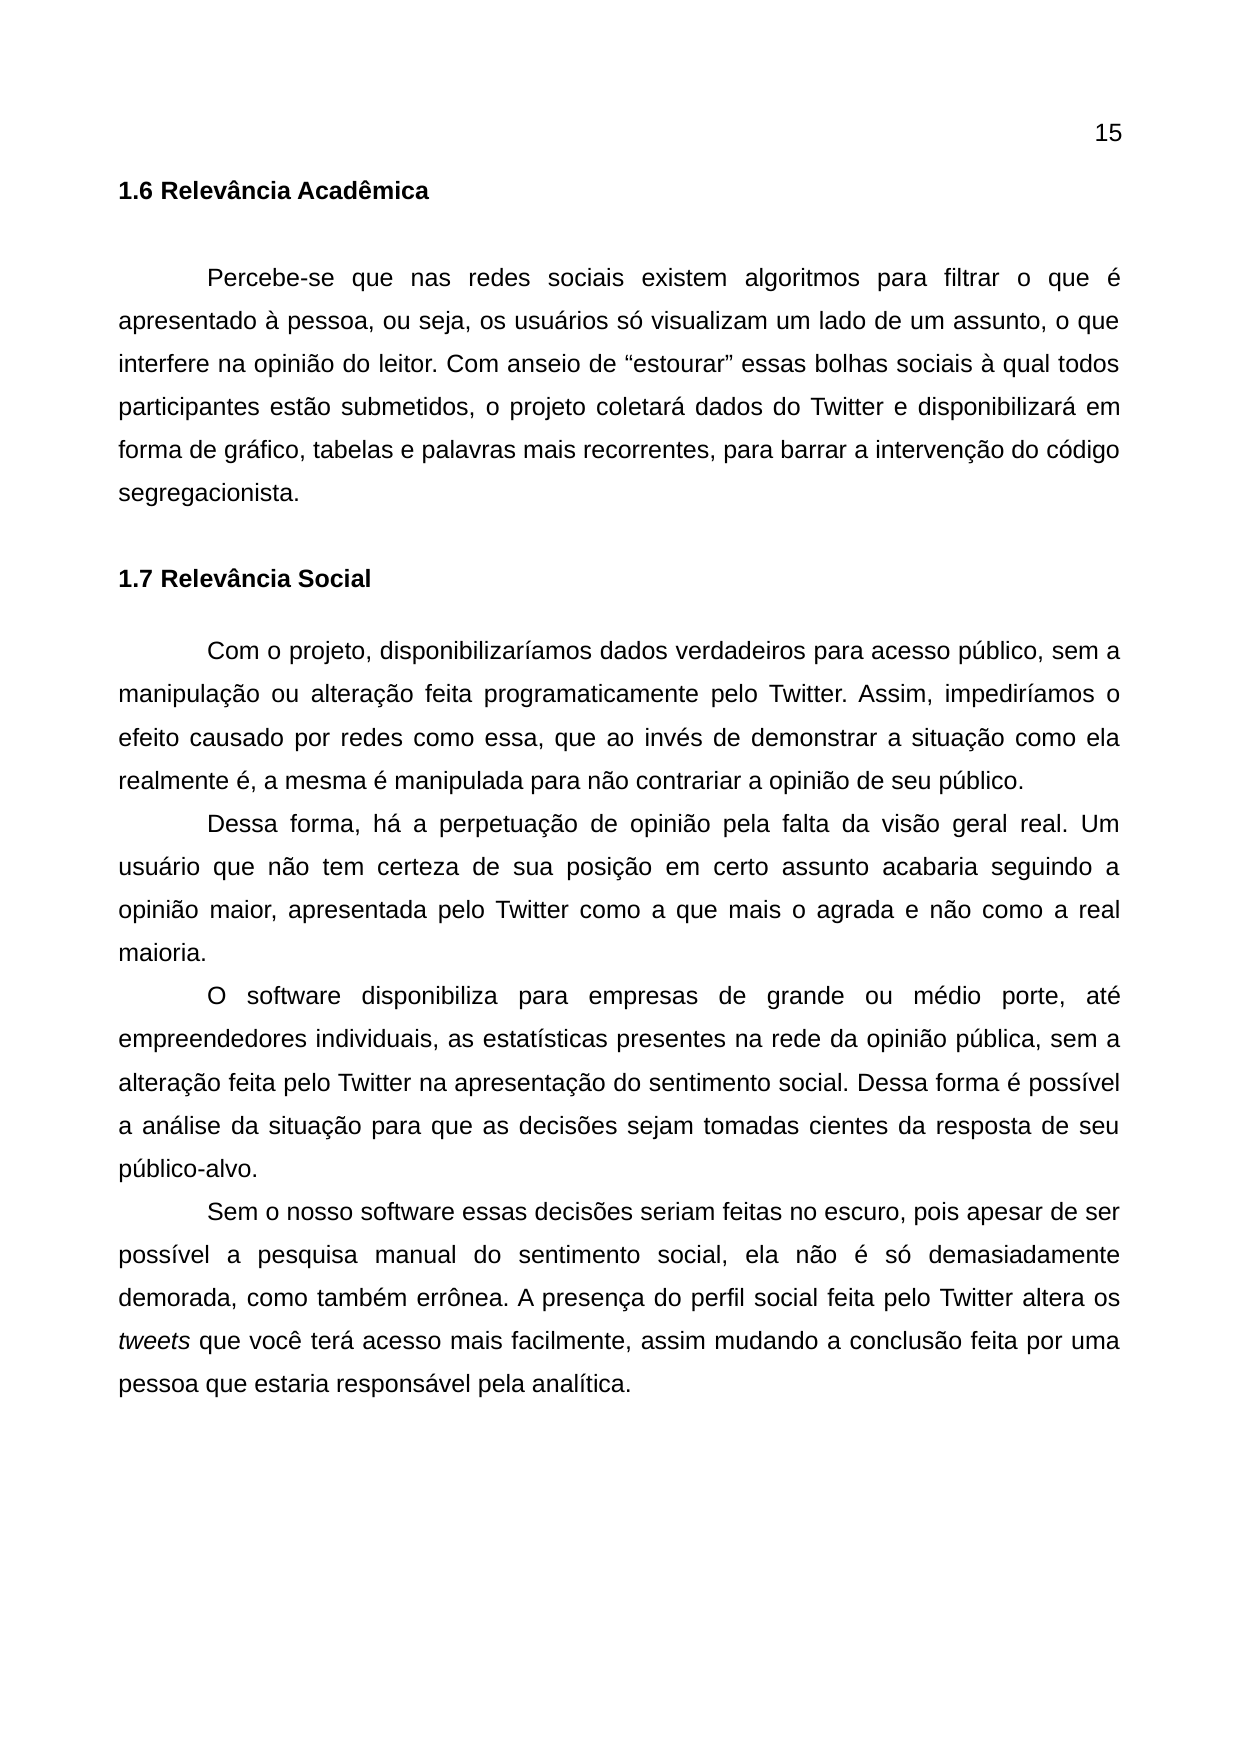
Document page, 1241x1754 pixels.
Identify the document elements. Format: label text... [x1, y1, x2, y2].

list Relevância Acadêmica [118, 176, 1122, 205]
text Sem o nosso software essas decisões seriam feitas no escuro, pois apesar de ser possível a pesquisa manual do sentimento social, ela não é só demasiadamente demorada, como também errônea. A presença do perfil social feita pelo Twitter altera os tweets que você terá acesso mais facilmente, assim mudando a conclusão feita por uma pessoa que estaria responsável pela analítica. [118, 1197, 1122, 1398]
text Com o projeto, disponibilizaríamos dados verdadeiros para acesso público, sem a manipulação ou alteração feita programaticamente pelo Twitter. Assim, impediríamos o efeito causado por redes como essa, que ao invés de demonstrar a situação como ela realmente é, a mesma é manipulada para não contrariar a opinião de seu público. [118, 636, 1122, 794]
list Relevância Social [118, 564, 1122, 593]
text Dessa forma, há a perpetuação de opinião pela falta da visão geral real. Um usuário que não tem certeza de sua posição em certo assunto acabaria seguindo a opinião maior, apresentada pelo Twitter como a que mais o agrada e não como a real maioria. [118, 809, 1122, 967]
text Percebe-se que nas redes sociais existem algoritmos para filtrar o que é apresentado à pessoa, ou seja, os usuários só visualizam um lado de um assunto, o que interfere na opinião do leitor. Com anseio de “estourar” essas bolhas sociais à qual todos participantes estão submetidos, o projeto coletará dados do Twitter e disponibilizará em forma de gráfico, tabelas e palavras mais recorrentes, para barrar a intervenção do código segregacionista. [118, 263, 1122, 507]
text O software disponibiliza para empresas de grande ou médio porte, até empreendedores individuais, as estatísticas presentes na rede da opinião pública, sem a alteração feita pelo Twitter na apresentação do sentimento social. Dessa forma é possível a análise da situação para que as decisões sejam tomadas cientes da resposta de seu público-alvo. [118, 981, 1122, 1183]
